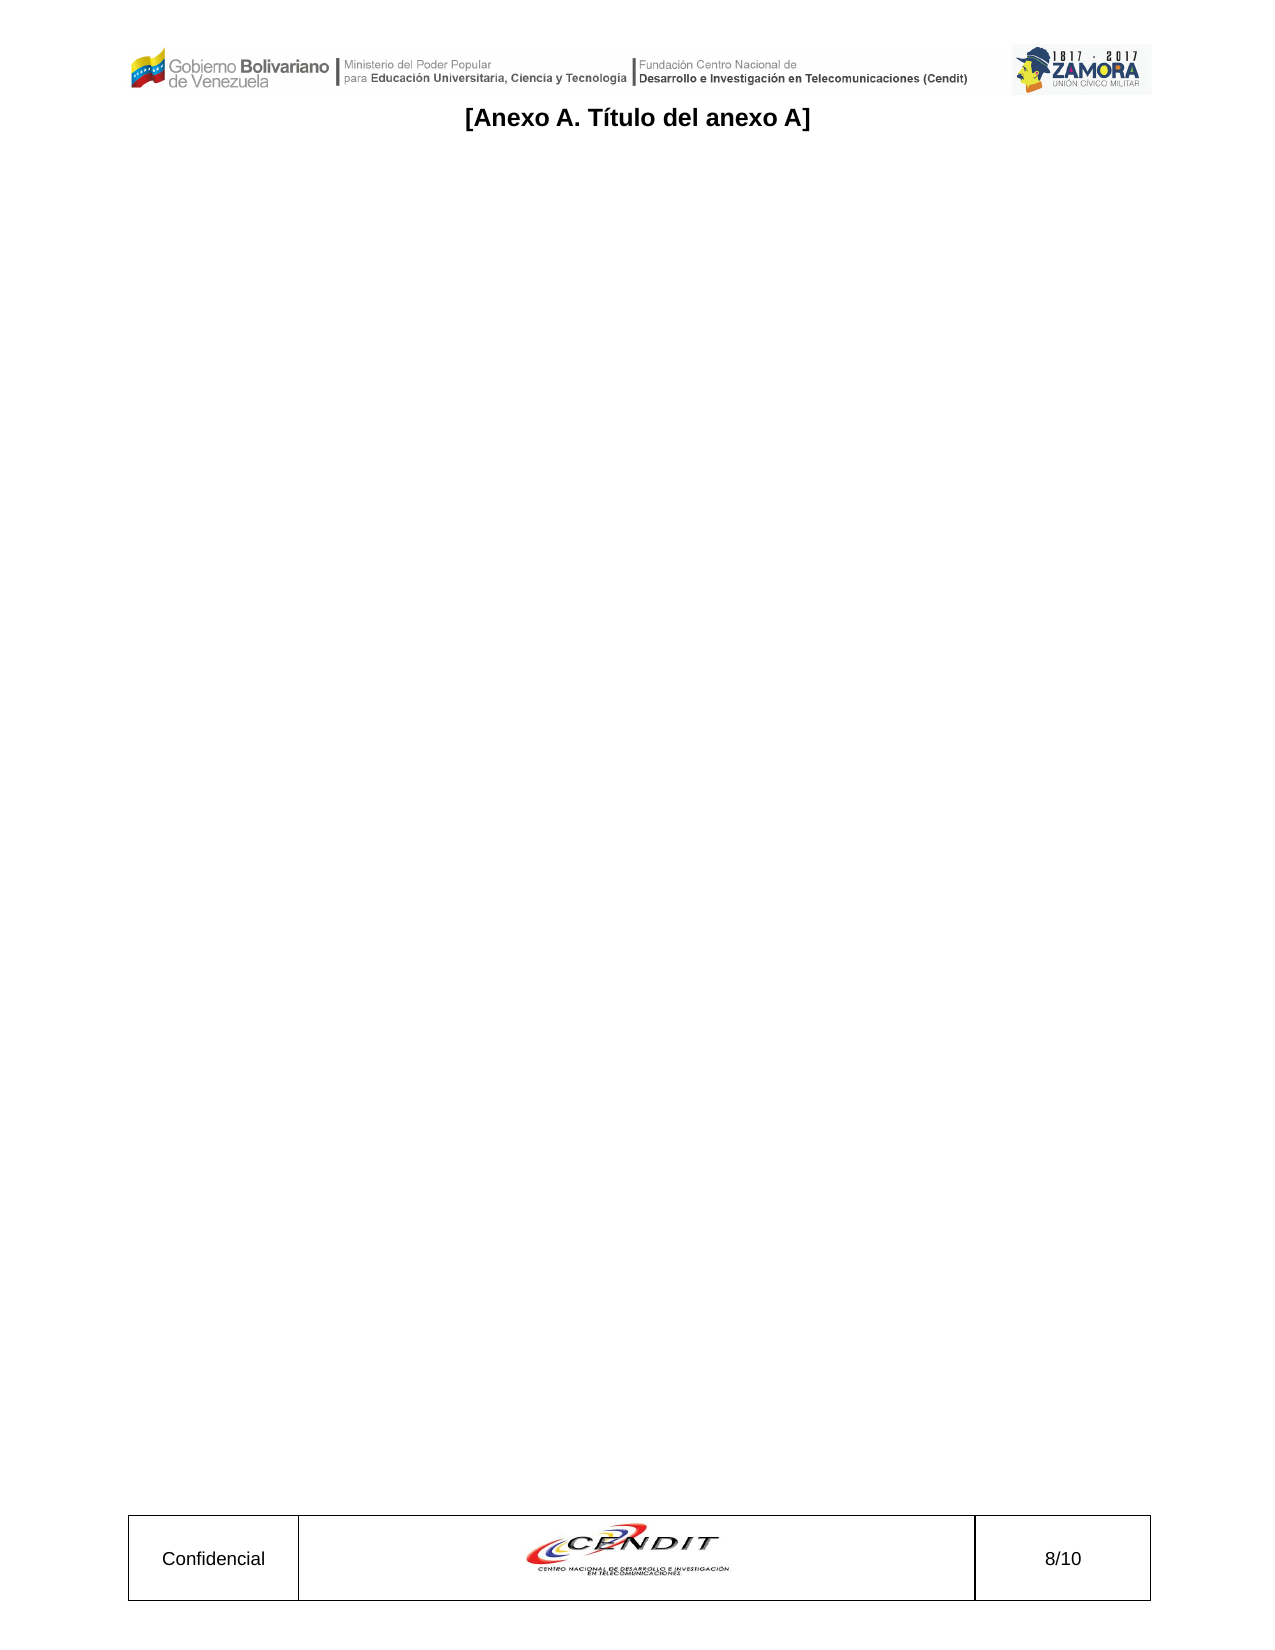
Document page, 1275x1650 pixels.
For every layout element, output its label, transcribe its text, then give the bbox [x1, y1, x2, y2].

picture [123, 44, 1152, 95]
text [Anexo A. Título del anexo A] [123, 103, 1152, 132]
